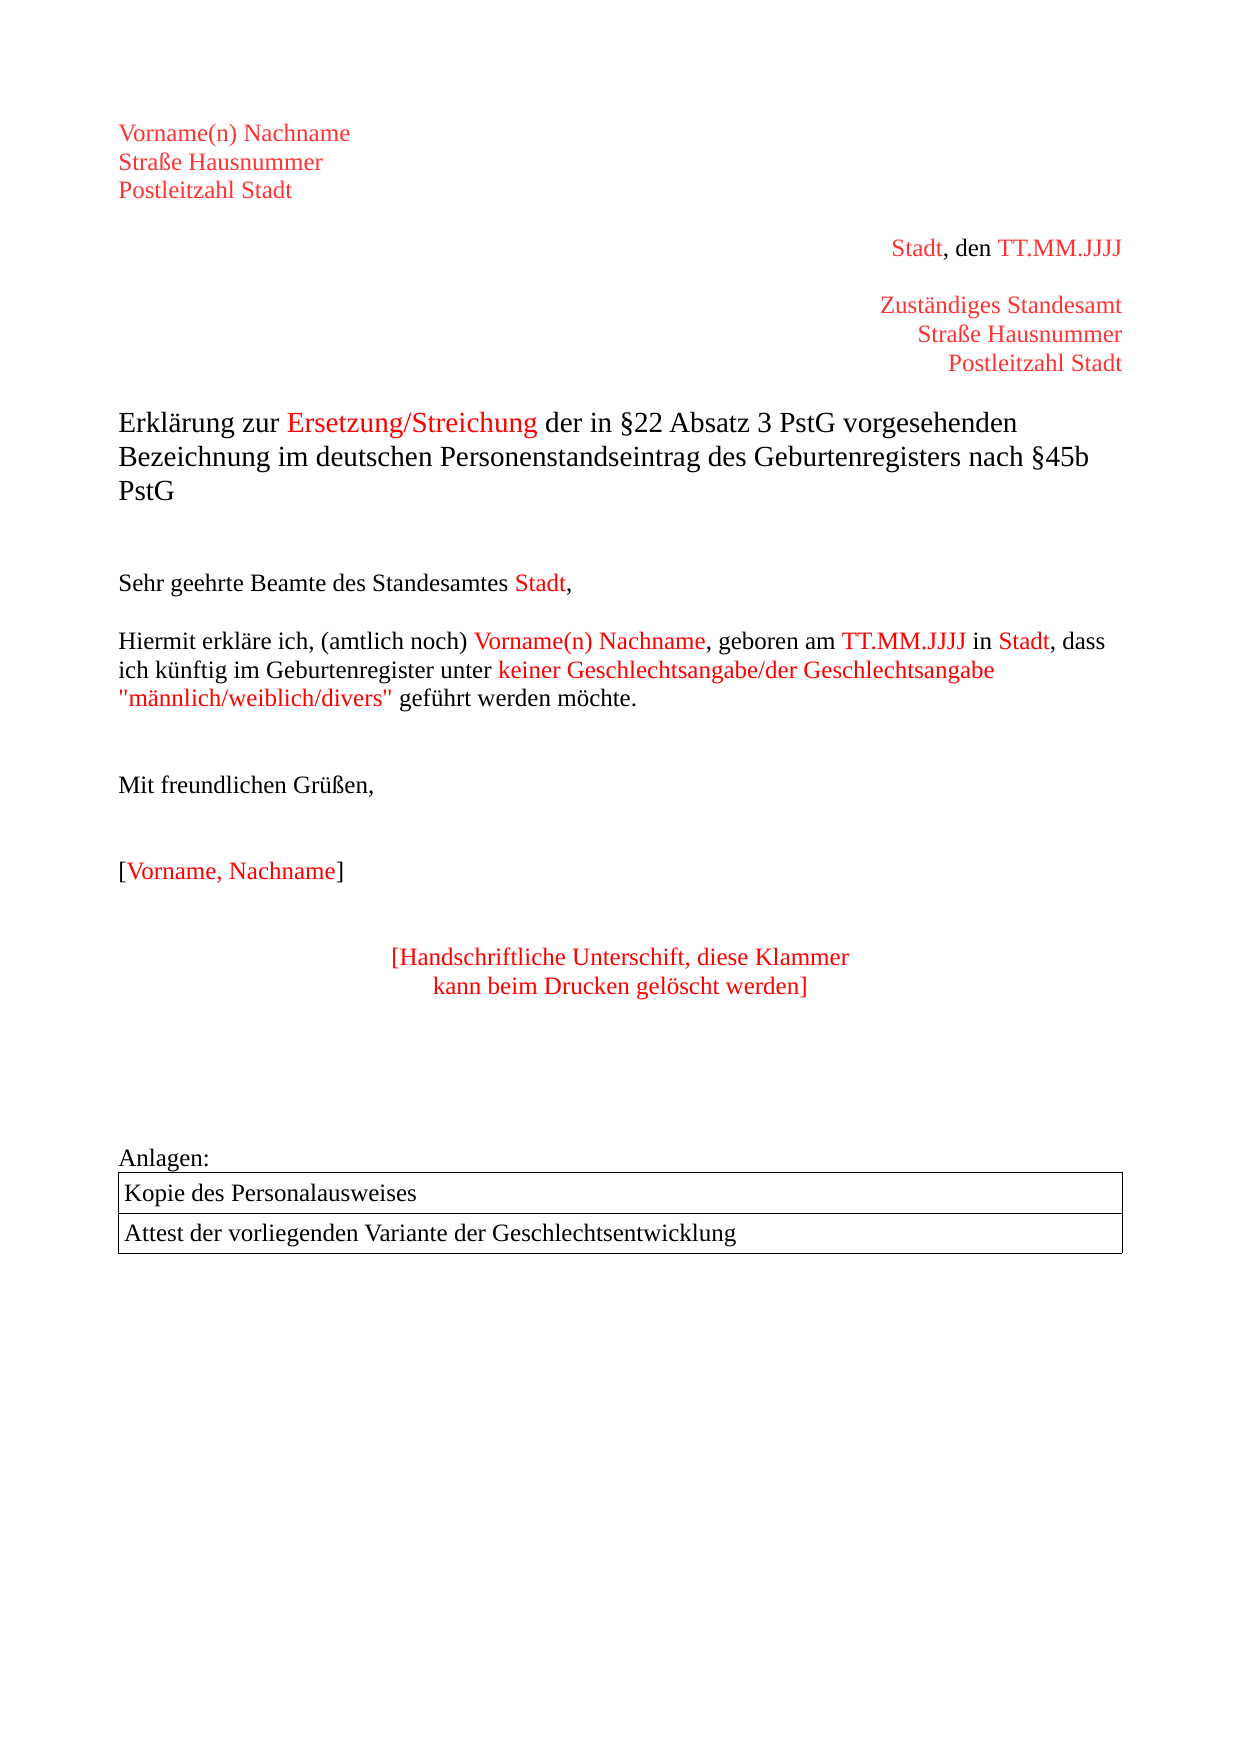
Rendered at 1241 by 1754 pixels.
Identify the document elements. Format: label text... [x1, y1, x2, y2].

text Erklärung zur Ersetzung/Streichung der in §22 Absatz 3 PstG vorgesehenden Bezeichnung im deutschen Personenstandseintrag des Geburtenregisters nach §45b PstG [118, 406, 1122, 506]
text Sehr geehrte Beamte des Standesamtes Stadt, [118, 568, 1122, 597]
text [Vorname, Nachname] [118, 856, 1122, 885]
table_cell Attest der vorliegenden Variante der Geschlechtsentwicklung [119, 1214, 1122, 1253]
text Zuständiges Standesamt [118, 291, 1122, 319]
table_header Kopie des Personalausweises [119, 1173, 1122, 1213]
text Vorname(n) Nachname [118, 118, 1122, 147]
text Mit freundlichen Grüßen, [118, 770, 1122, 798]
text Straße Hausnummer [118, 319, 1122, 348]
text Hiermit erkläre ich, (amtlich noch) Vorname(n) Nachname, geboren am TT.MM.JJJJ in Stadt, dass ich künftig im Geburtenregister unter keiner Geschlechtsangabe/der Geschlechtsangabe "männlich/weiblich/divers" geführt werden möchte. [118, 626, 1122, 712]
text Anlagen: [118, 1143, 1122, 1172]
text Stadt, den TT.MM.JJJJ [118, 233, 1122, 262]
text [Handschriftliche Unterschift, diese Klammer [118, 942, 1122, 971]
text kann beim Drucken gelöscht werden] [118, 971, 1122, 1000]
text Straße Hausnummer [118, 147, 1122, 176]
text Postleitzahl Stadt [118, 176, 1122, 204]
text Postleitzahl Stadt [118, 348, 1122, 377]
